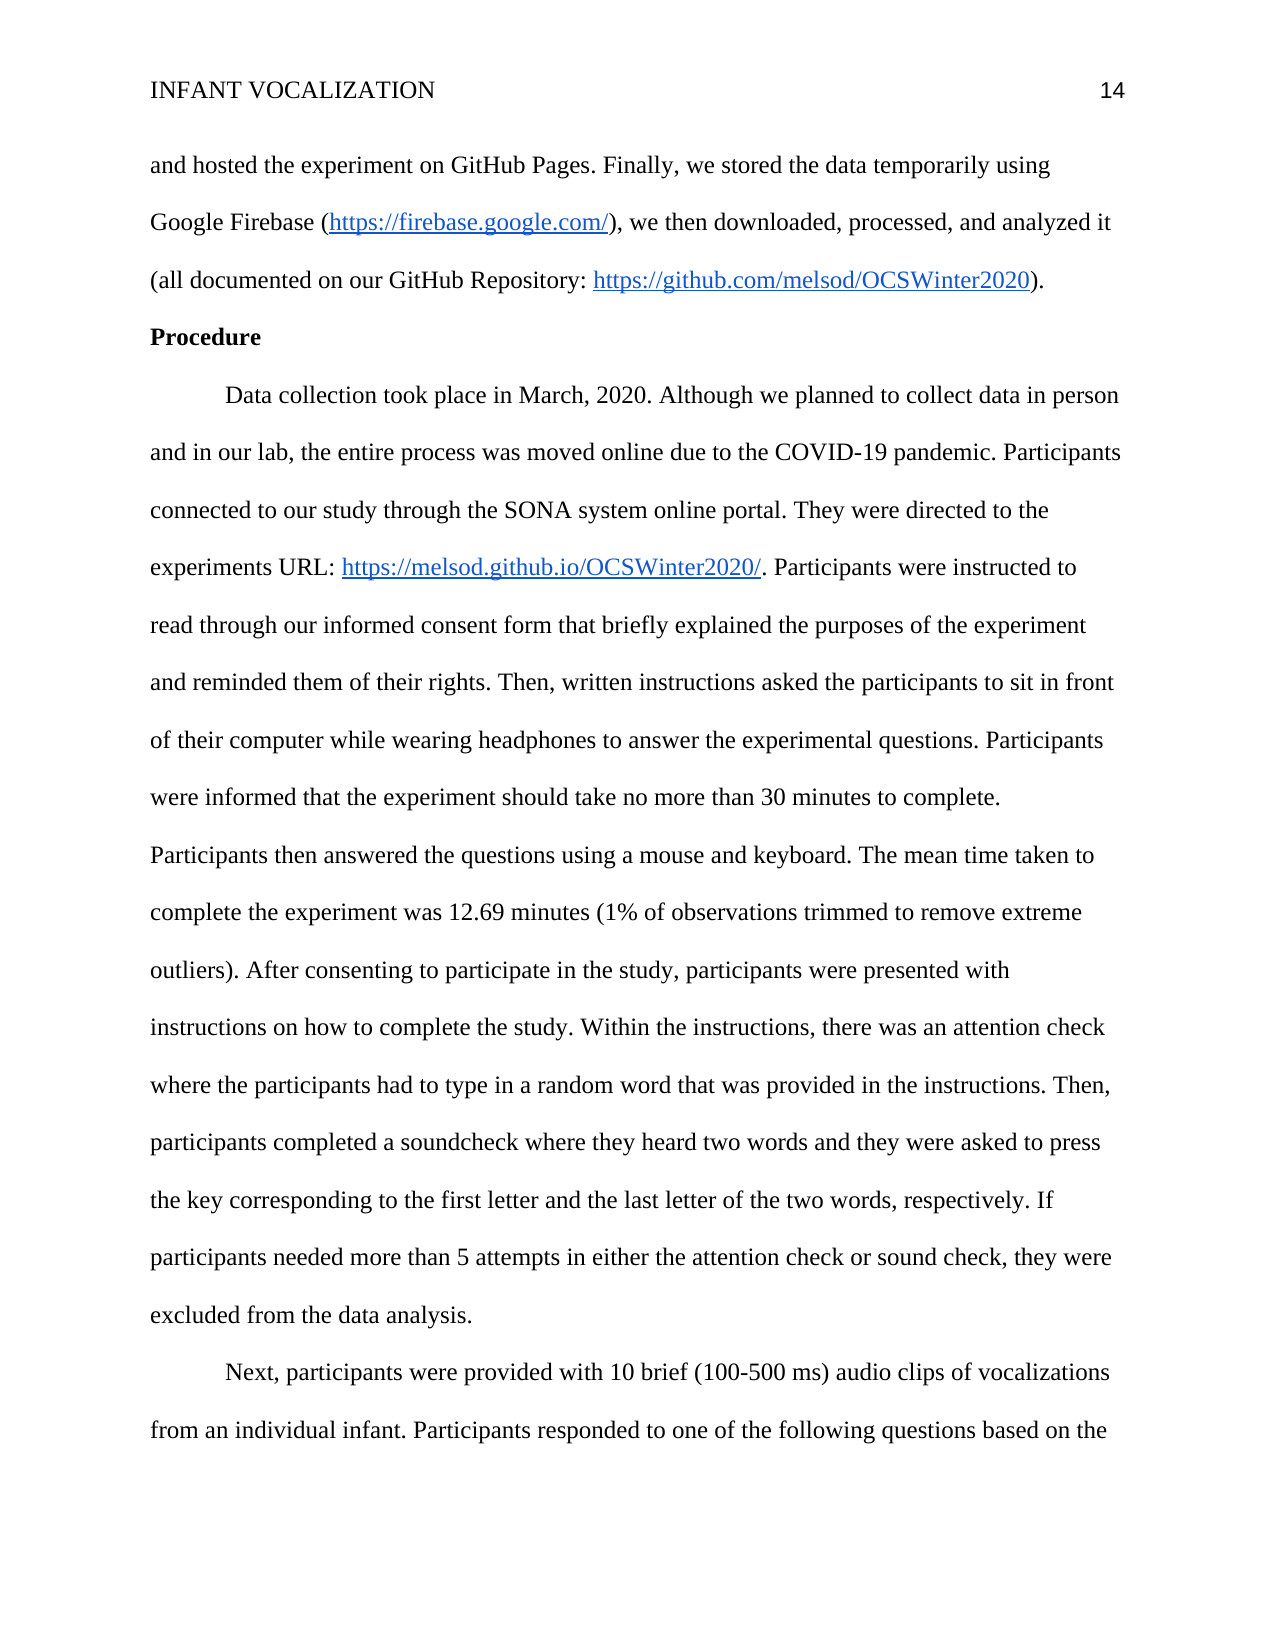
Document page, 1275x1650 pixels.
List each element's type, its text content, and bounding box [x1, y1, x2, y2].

text Next, participants were provided with 10 brief (100-500 ms) audio clips of vocalizations from an individual infant. Participants responded to one of the following questions based on the [150, 1357, 1125, 1444]
text Procedure [150, 322, 1125, 351]
text and hosted the experiment on GitHub Pages. Finally, we stored the data temporarily using Google Firebase (https://firebase.google.com/), we then downloaded, processed, and analyzed it (all documented on our GitHub Repository: https://github.com/melsod/OCSWinter2020). [150, 150, 1125, 294]
text Data collection took place in March, 2020. Although we planned to collect data in person and in our lab, the entire process was moved online due to the COVID-19 pandemic. Participants connected to our study through the SONA system online portal. They were directed to the experiments URL: https://melsod.github.io/OCSWinter2020/. Participants were instructed to read through our informed consent form that briefly explained the purposes of the experiment and reminded them of their rights. Then, written instructions asked the participants to sit in front of their computer while wearing headphones to answer the experimental questions. Participants were informed that the experiment should take no more than 30 minutes to complete. Participants then answered the questions using a mouse and keyboard. The mean time taken to complete the experiment was 12.69 minutes (1% of observations trimmed to remove extreme outliers). After consenting to participate in the study, participants were presented with instructions on how to complete the study. Within the instructions, there was an attention check where the participants had to type in a random word that was provided in the instructions. Then, participants completed a soundcheck where they heard two words and they were asked to press the key corresponding to the first letter and the last letter of the two words, respectively. If participants needed more than 5 attempts in either the attention check or sound check, they were excluded from the data analysis. [150, 380, 1125, 1329]
